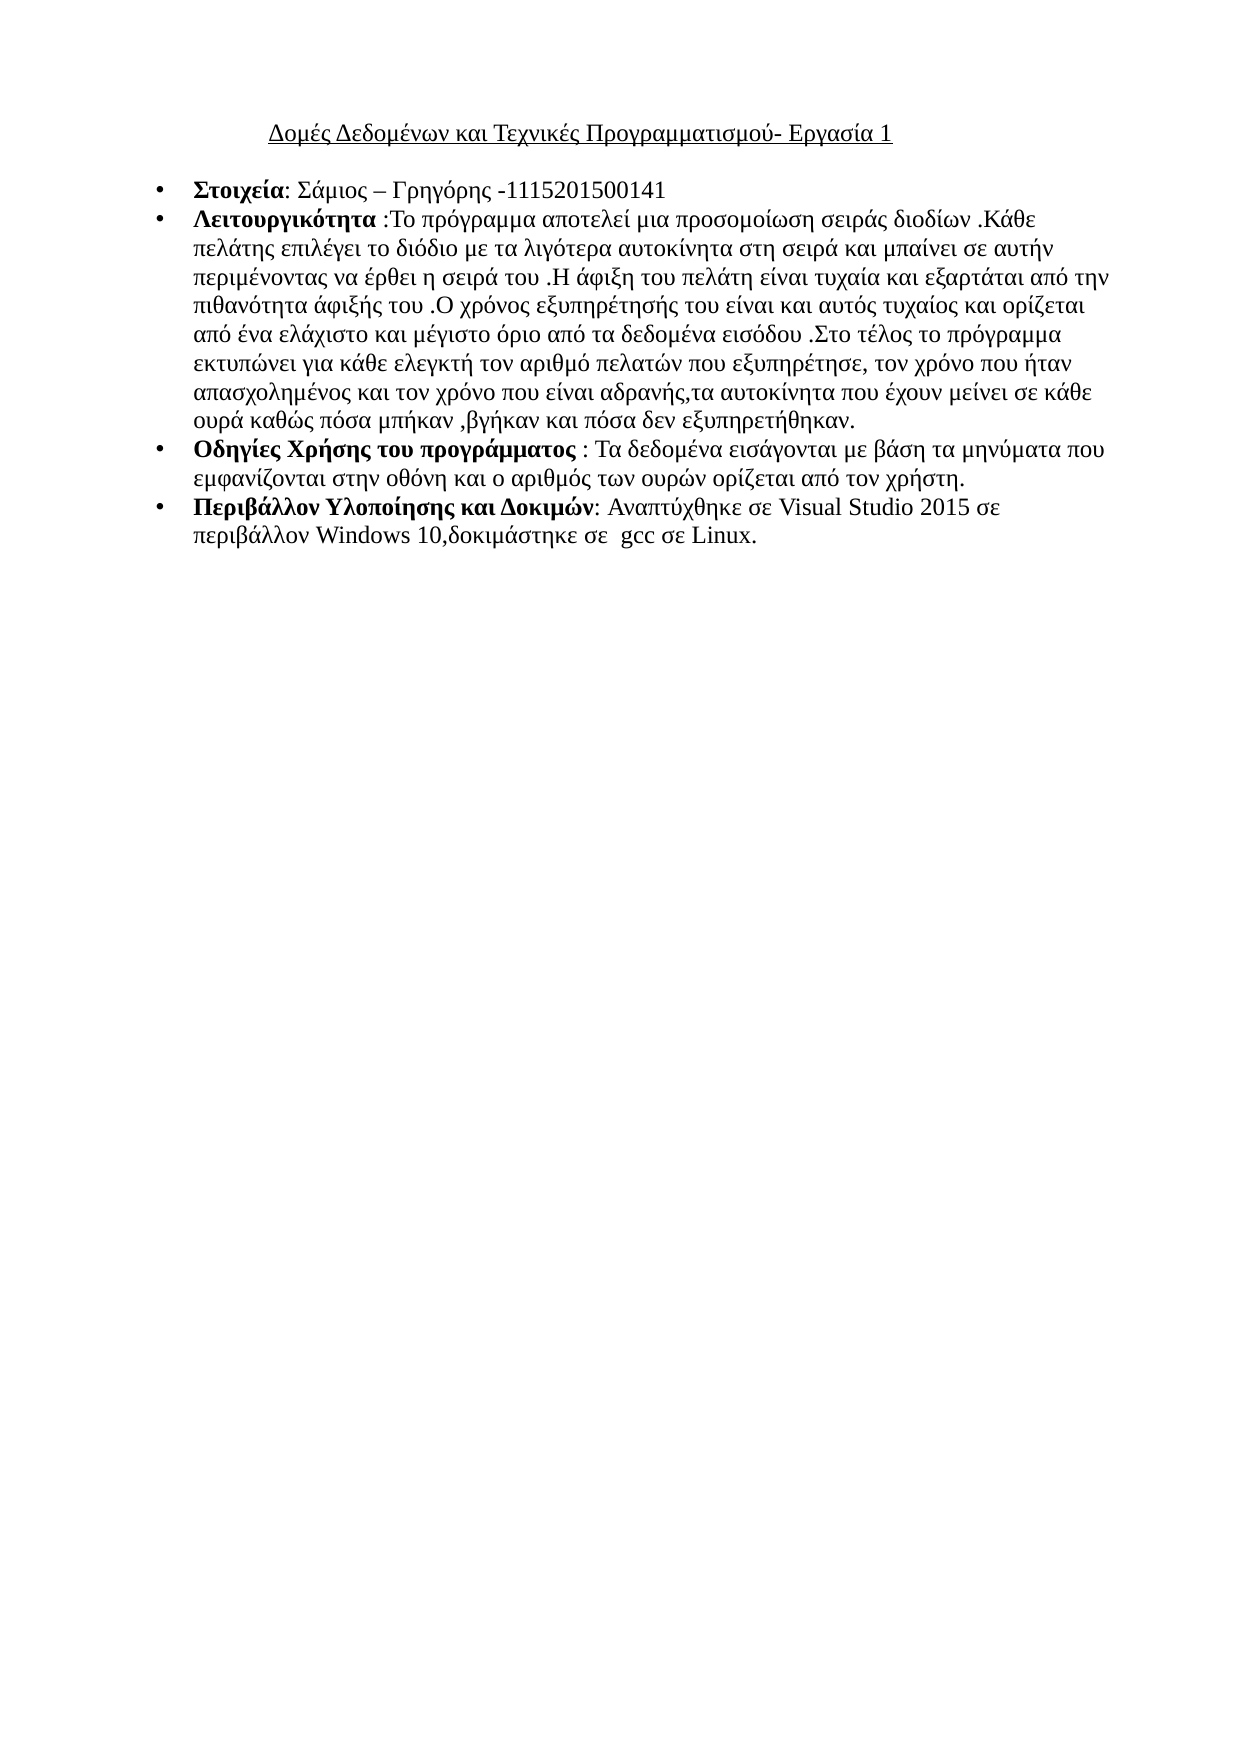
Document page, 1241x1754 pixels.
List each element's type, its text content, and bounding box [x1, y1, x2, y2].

list Περιβάλλον Υλοποίησης και Δοκιμών: Αναπτύχθηκε σε Visual Studio 2015 σε περιβάλλον Windows 10,δοκιμάστηκε σε gcc σε Linux. [156, 492, 1122, 549]
list Στοιχεία: Σάμιος – Γρηγόρης -1115201500141 [156, 176, 1122, 204]
text Δομές Δεδομένων και Τεχνικές Προγραμματισμού- Εργασία 1 [118, 118, 1122, 147]
list Λειτουργικότητα :Το πρόγραμμα αποτελεί μια προσομοίωση σειράς διοδίων .Κάθε πελάτης επιλέγει το διόδιο με τα λιγότερα αυτοκίνητα στη σειρά και μπαίνει σε αυτήν περιμένοντας να έρθει η σειρά του .Η άφιξη του πελάτη είναι τυχαία και εξαρτάται από την πιθανότητα άφιξής του .Ο χρόνος εξυπηρέτησής του είναι και αυτός τυχαίος και ορίζεται από ένα ελάχιστο και μέγιστο όριο από τα δεδομένα εισόδου .Στο τέλος το πρόγραμμα εκτυπώνει για κάθε ελεγκτή τον αριθμό πελατών που εξυπηρέτησε, τον χρόνο που ήταν απασχολημένος και τον χρόνο που είναι αδρανής,τα αυτοκίνητα που έχουν μείνει σε κάθε ουρά καθώς πόσα μπήκαν ,βγήκαν και πόσα δεν εξυπηρετήθηκαν. [156, 204, 1122, 434]
list Οδηγίες Χρήσης του προγράμματος : Τα δεδομένα εισάγονται με βάση τα μηνύματα που εμφανίζονται στην οθόνη και ο αριθμός των ουρών ορίζεται από τον χρήστη. [156, 434, 1122, 492]
